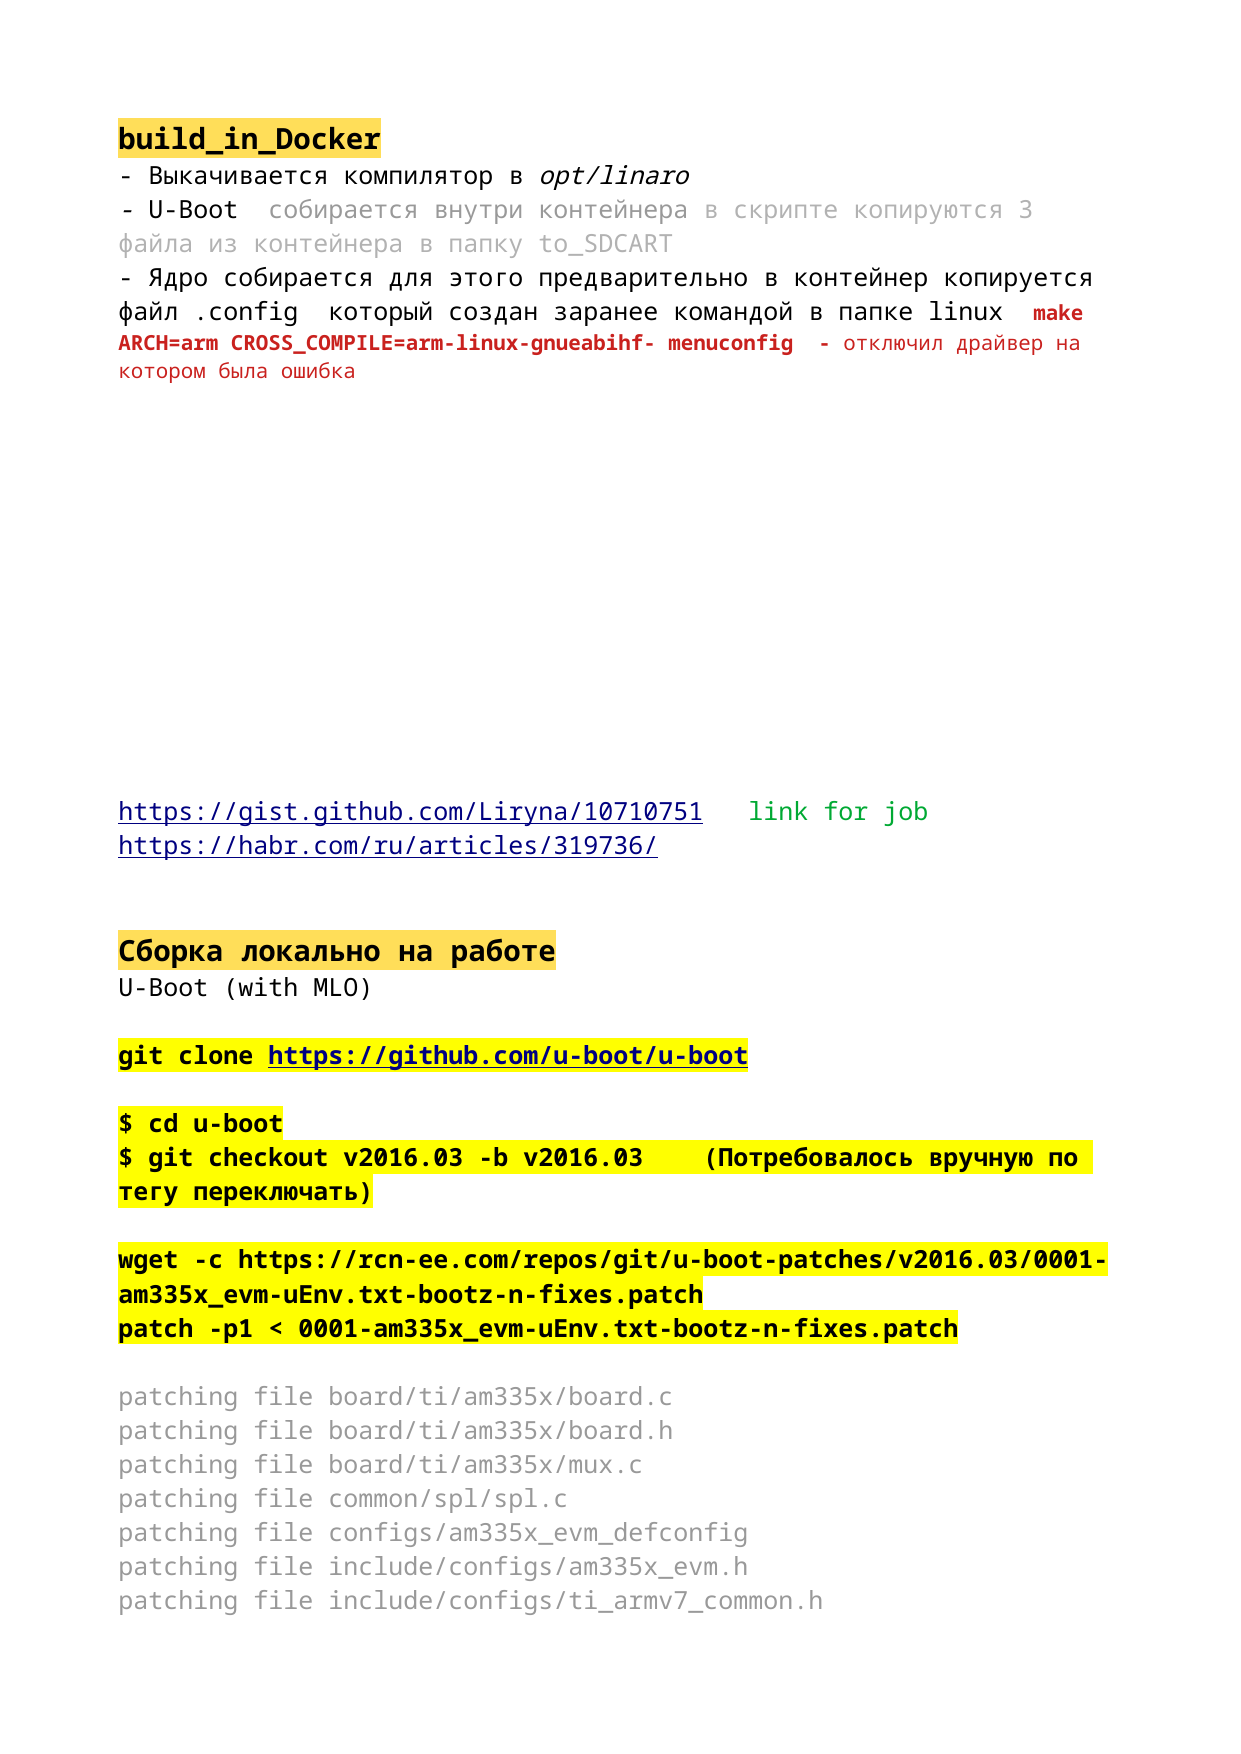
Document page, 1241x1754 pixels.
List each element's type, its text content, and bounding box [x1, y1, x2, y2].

text - U-Boot собирается внутри контейнера в скрипте копируются 3 файла из контейнера в папку to_SDCART [118, 192, 1122, 260]
text patching file board/ti/am335x/board.h [118, 1412, 1122, 1447]
text - Ядро собирается для этого предварительно в контейнер копируется файл .config который создан заранее командой в папке linux make ARCH=arm CROSS_COMPILE=arm-linux-gnueabihf- menuconfig - отключил драйвер на котором была ошибка [118, 260, 1122, 385]
text patching file include/configs/am335x_evm.h [118, 1549, 1122, 1583]
text https://gist.github.com/Liryna/10710751 link for job [118, 794, 1122, 828]
text git clone https://github.com/u-boot/u-boot [118, 1038, 1122, 1072]
text $ cd u-boot [118, 1106, 1122, 1140]
text https://habr.com/ru/articles/319736/ [118, 828, 1122, 862]
text wget -c https://rcn-ee.com/repos/git/u-boot-patches/v2016.03/0001-am335x_evm-uEnv.txt-bootz-n-fixes.patch [118, 1242, 1122, 1310]
text patching file common/spl/spl.c [118, 1481, 1122, 1515]
text - Выкачивается компилятор в opt/linaro [118, 158, 1122, 192]
text Сборка локально на работе [118, 930, 1122, 970]
text patching file board/ti/am335x/mux.c [118, 1447, 1122, 1481]
text $ git checkout v2016.03 -b v2016.03 (Потребовалось вручную по тегу переключать) [118, 1140, 1122, 1208]
text patching file configs/am335x_evm_defconfig [118, 1515, 1122, 1549]
text build_in_Docker [118, 118, 1122, 158]
text U-Boot (with MLO) [118, 970, 1122, 1004]
text patching file include/configs/ti_armv7_common.h [118, 1583, 1122, 1617]
text patching file board/ti/am335x/board.c [118, 1378, 1122, 1412]
text patch -p1 < 0001-am335x_evm-uEnv.txt-bootz-n-fixes.patch [118, 1310, 1122, 1344]
